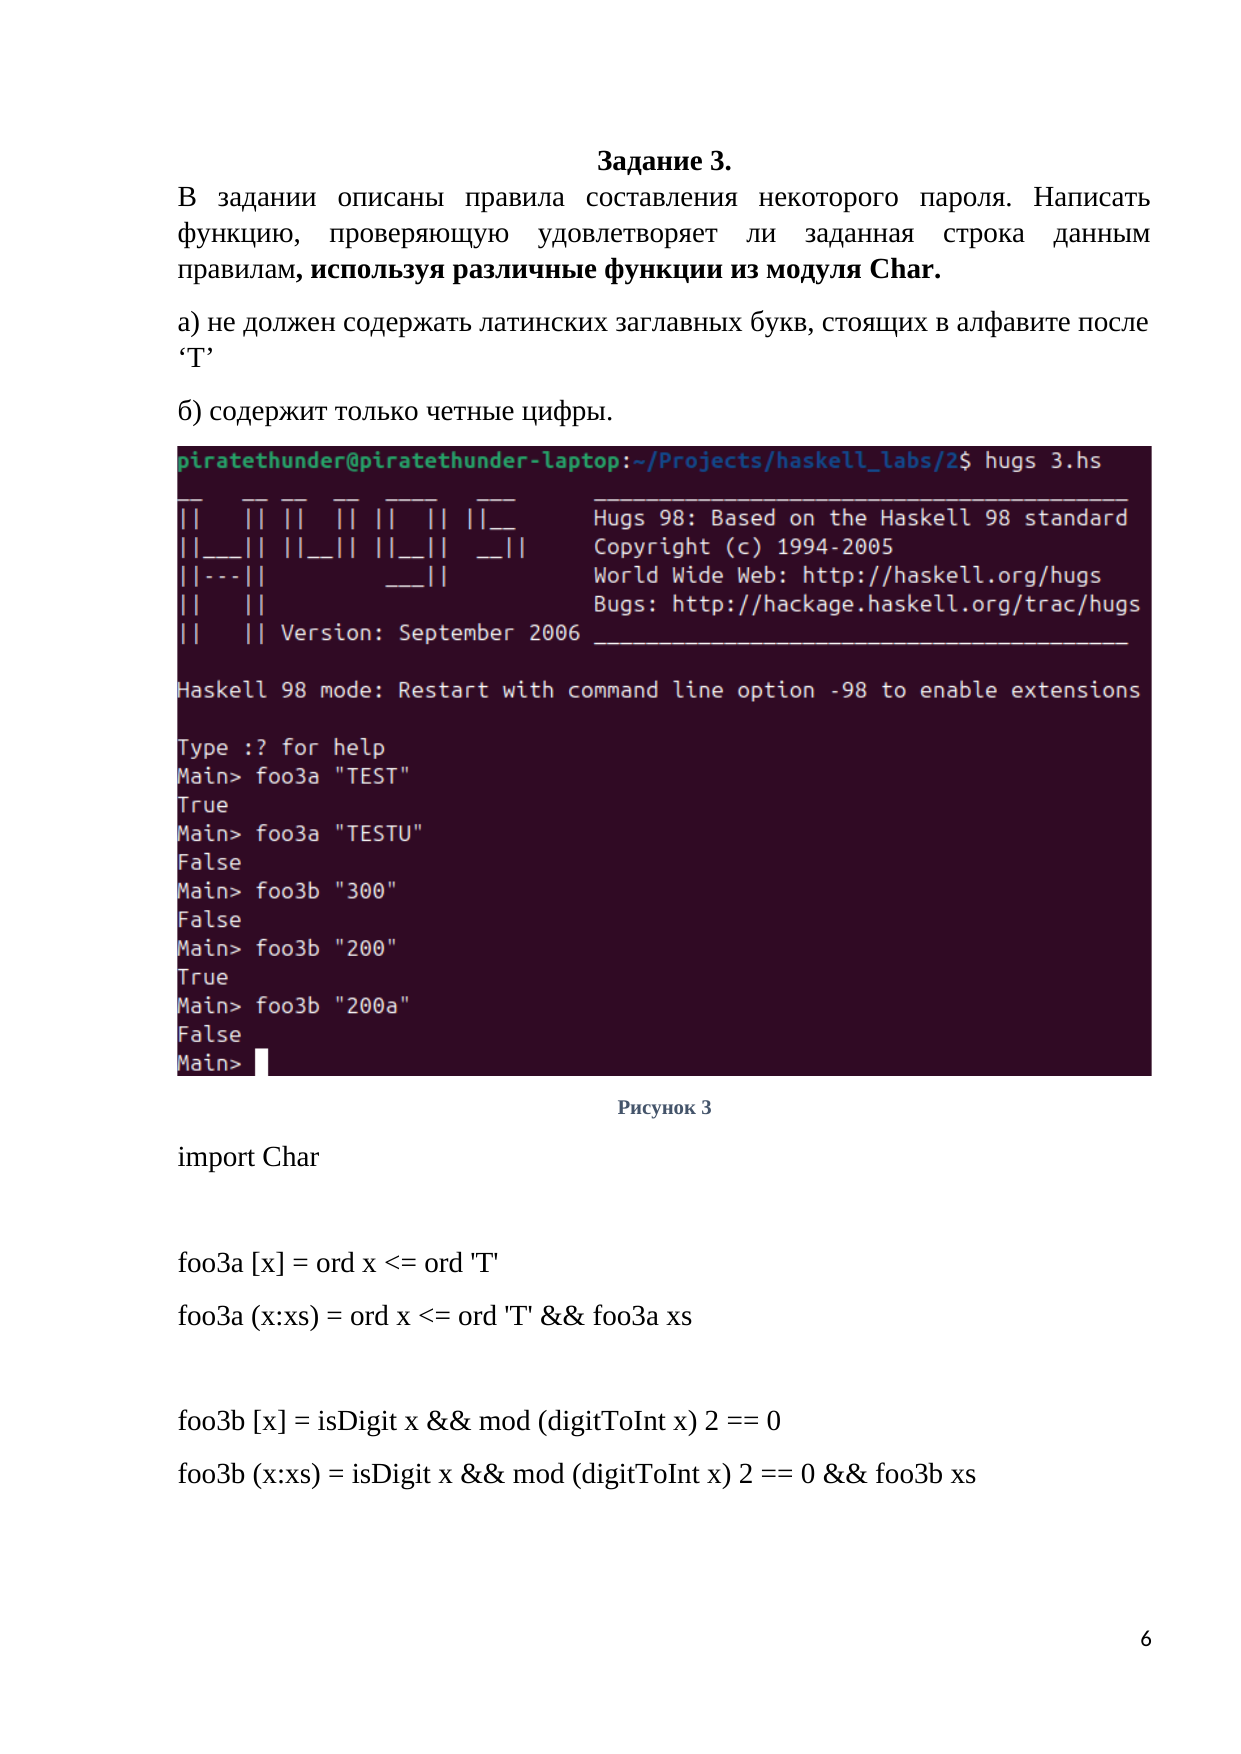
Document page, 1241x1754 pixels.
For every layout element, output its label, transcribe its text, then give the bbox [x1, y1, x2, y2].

subtitle Задание 3. [177, 143, 1152, 177]
text б) содержит только четные цифры. [177, 393, 1152, 427]
text import Char [177, 1139, 1152, 1173]
picture [177, 446, 1152, 1076]
text а) не должен содержать латинских заглавных букв, стоящих в алфавите после ‘T’ [177, 304, 1152, 374]
text foo3a [x] = ord x <= ord 'T' [177, 1245, 1152, 1279]
text В задании описаны правила составления некоторого пароля. Написать функцию, проверяющую удовлетворяет ли заданная строка данным правилам, используя различные функции из модуля Char. [177, 179, 1152, 285]
text foo3b [x] = isDigit x && mod (digitToInt x) 2 == 0 [177, 1403, 1152, 1437]
text Рисунок 3 [177, 1076, 1152, 1119]
text foo3b (x:xs) = isDigit x && mod (digitToInt x) 2 == 0 && foo3b xs [177, 1456, 1152, 1490]
text foo3a (x:xs) = ord x <= ord 'T' && foo3a xs [177, 1298, 1152, 1331]
